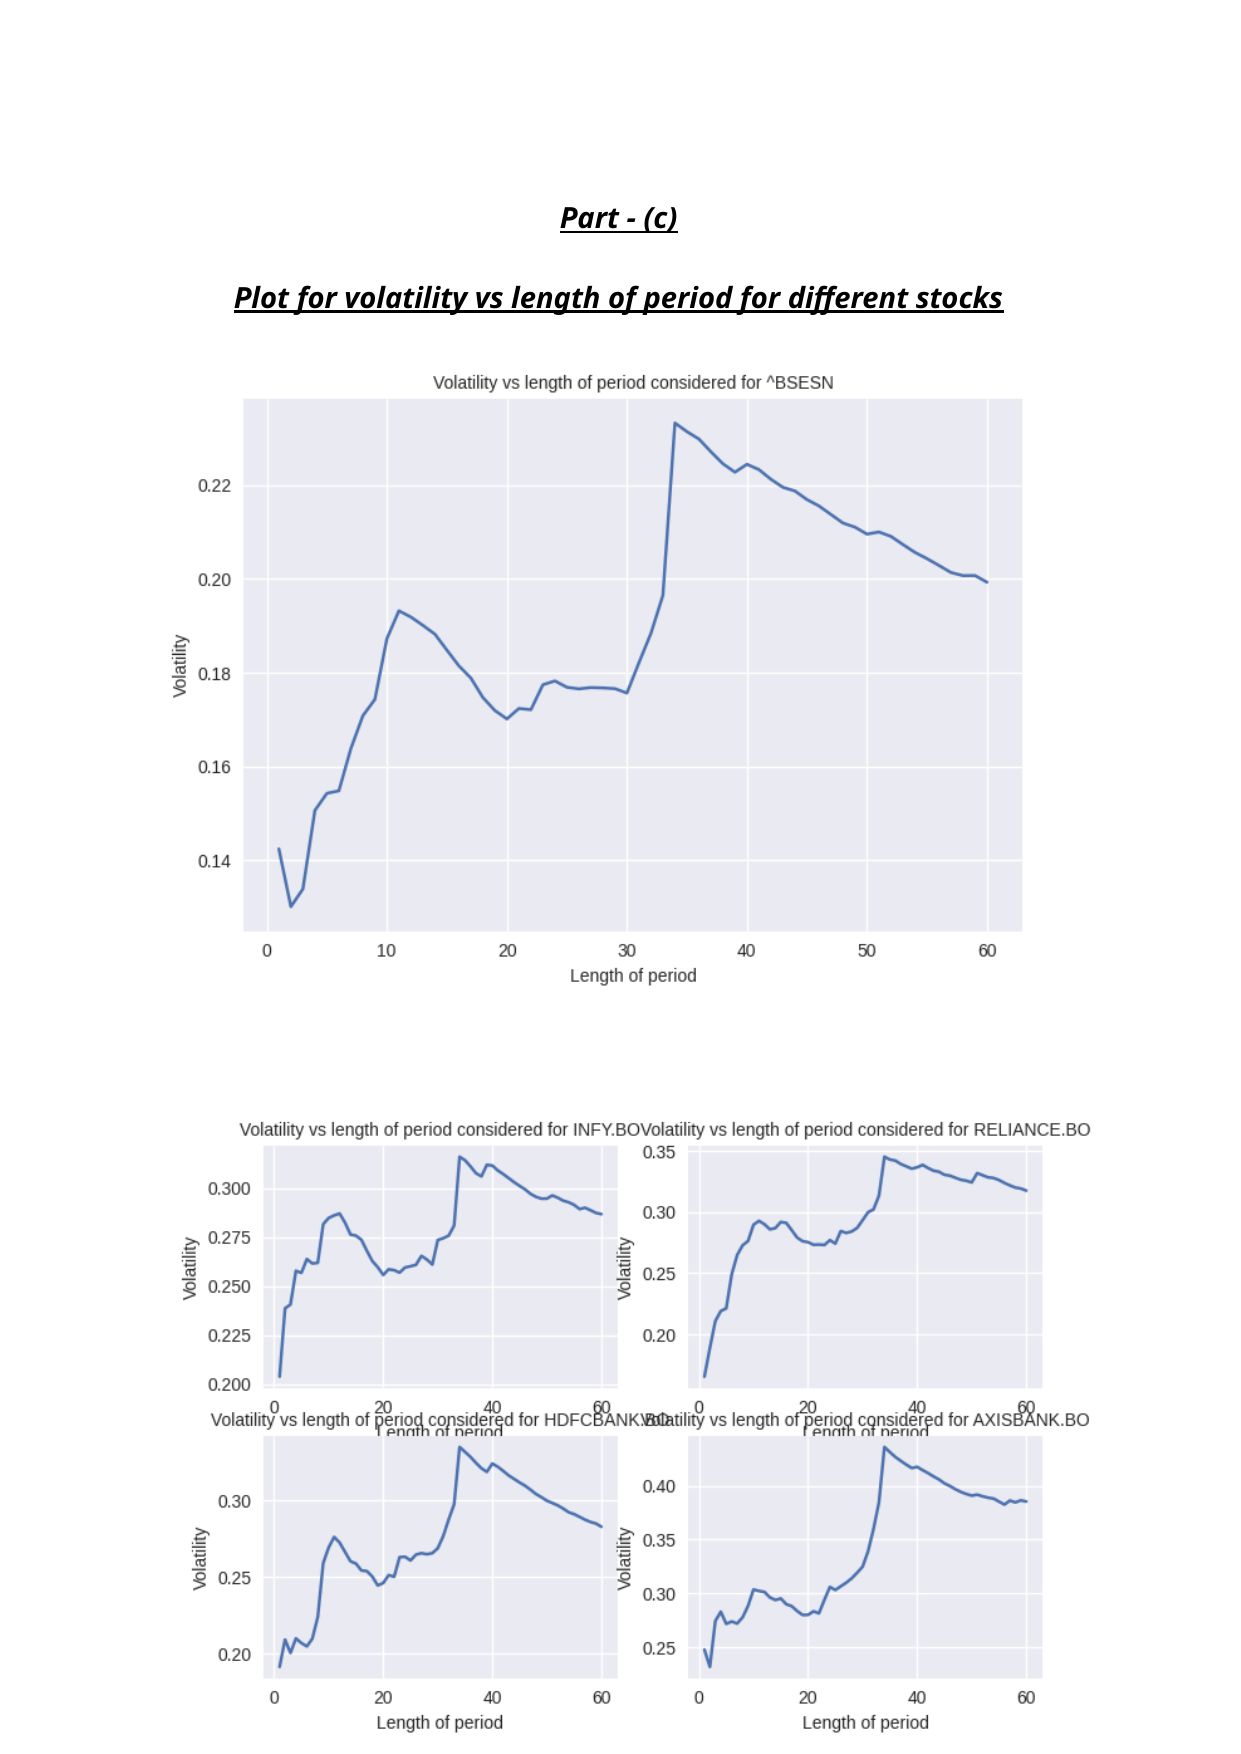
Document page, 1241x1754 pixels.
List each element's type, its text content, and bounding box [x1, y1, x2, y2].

text Plot for volatility vs length of period for different stocks [118, 277, 1122, 316]
picture [138, 1063, 1143, 1754]
text Part - (c) [118, 197, 1122, 237]
picture [118, 316, 1123, 1007]
